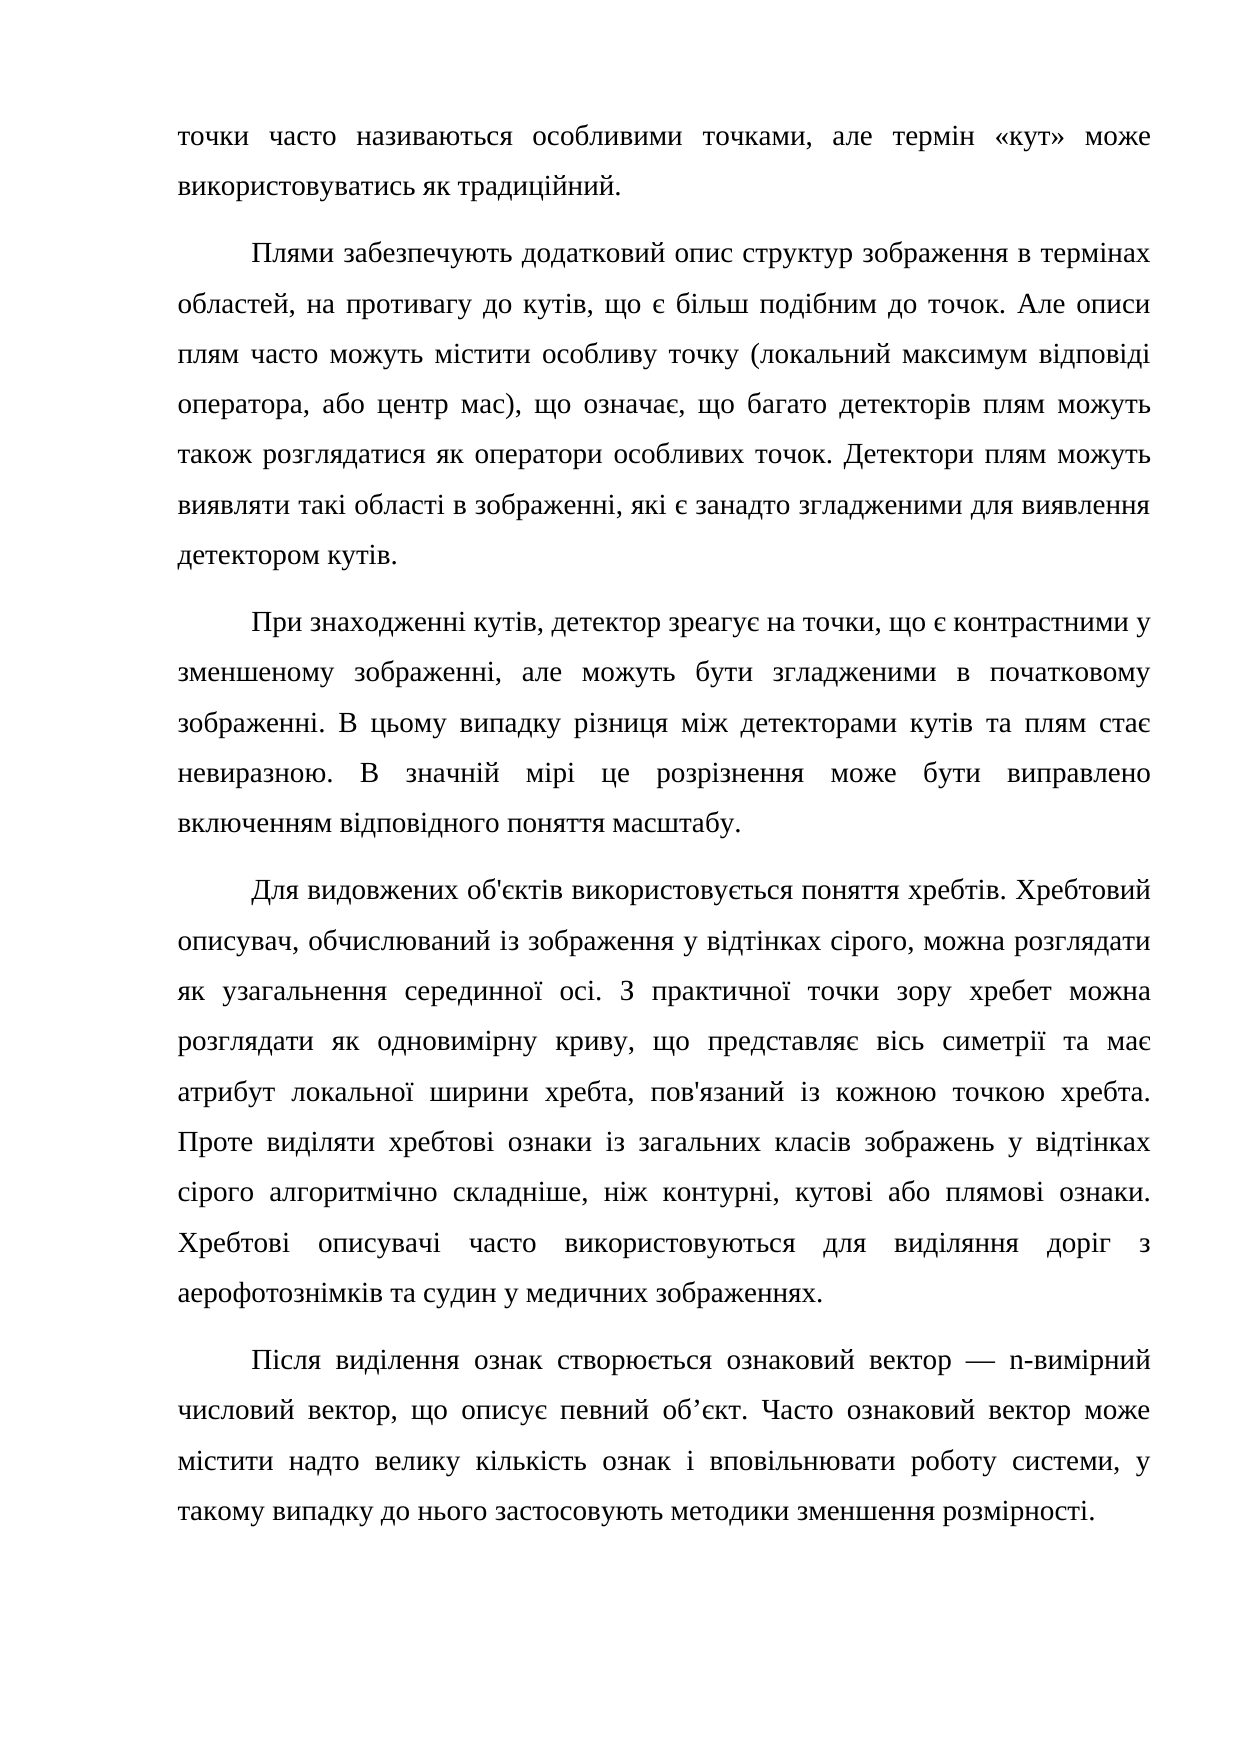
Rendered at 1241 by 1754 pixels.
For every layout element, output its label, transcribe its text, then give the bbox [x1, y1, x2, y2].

text Для видовжених об'єктів використовується поняття хребтів. Хребтовий описувач, обчислюваний із зображення у відтінках сірого, можна розглядати як узагальнення серединної осі. З практичної точки зору хребет можна розглядати як одновимірну криву, що представляє вісь симетрії та має атрибут локальної ширини хребта, пов'язаний із кожною точкою хребта. Проте виділяти хребтові ознаки із загальних класів зображень у відтінках сірого алгоритмічно складніше, ніж контурні, кутові або плямові ознаки. Хребтові описувачі часто використовуються для виділяння доріг з аерофотознімків та судин у медичних зображеннях. [177, 872, 1152, 1308]
text При знаходженні кутів, детектор зреагує на точки, що є контрастними у зменшеному зображенні, але можуть бути згладженими в початковому зображенні. В цьому випадку різниця між детекторами кутів та плям стає невиразною. В значній мірі це розрізнення може бути виправлено включенням відповідного поняття масштабу. [177, 604, 1152, 839]
text точки часто називаються особливими точками, але термін «кут» може використовуватись як традиційний. [177, 118, 1152, 202]
text Плями забезпечують додатковий опис структур зображення в термінах областей, на противагу до кутів, що є більш подібним до точок. Але описи плям часто можуть містити особливу точку (локальний максимум відповіді оператора, або центр мас), що означає, що багато детекторів плям можуть також розглядатися як оператори особливих точок. Детектори плям можуть виявляти такі області в зображенні, які є занадто згладженими для виявлення детектором кутів. [177, 235, 1152, 571]
text Після виділення ознак створюється ознаковий вектор — n-вимірний числовий вектор, що описує певний об’єкт. Часто ознаковий вектор може містити надто велику кількість ознак і вповільнювати роботу системи, у такому випадку до нього застосовують методики зменшення розмірності. [177, 1342, 1152, 1526]
